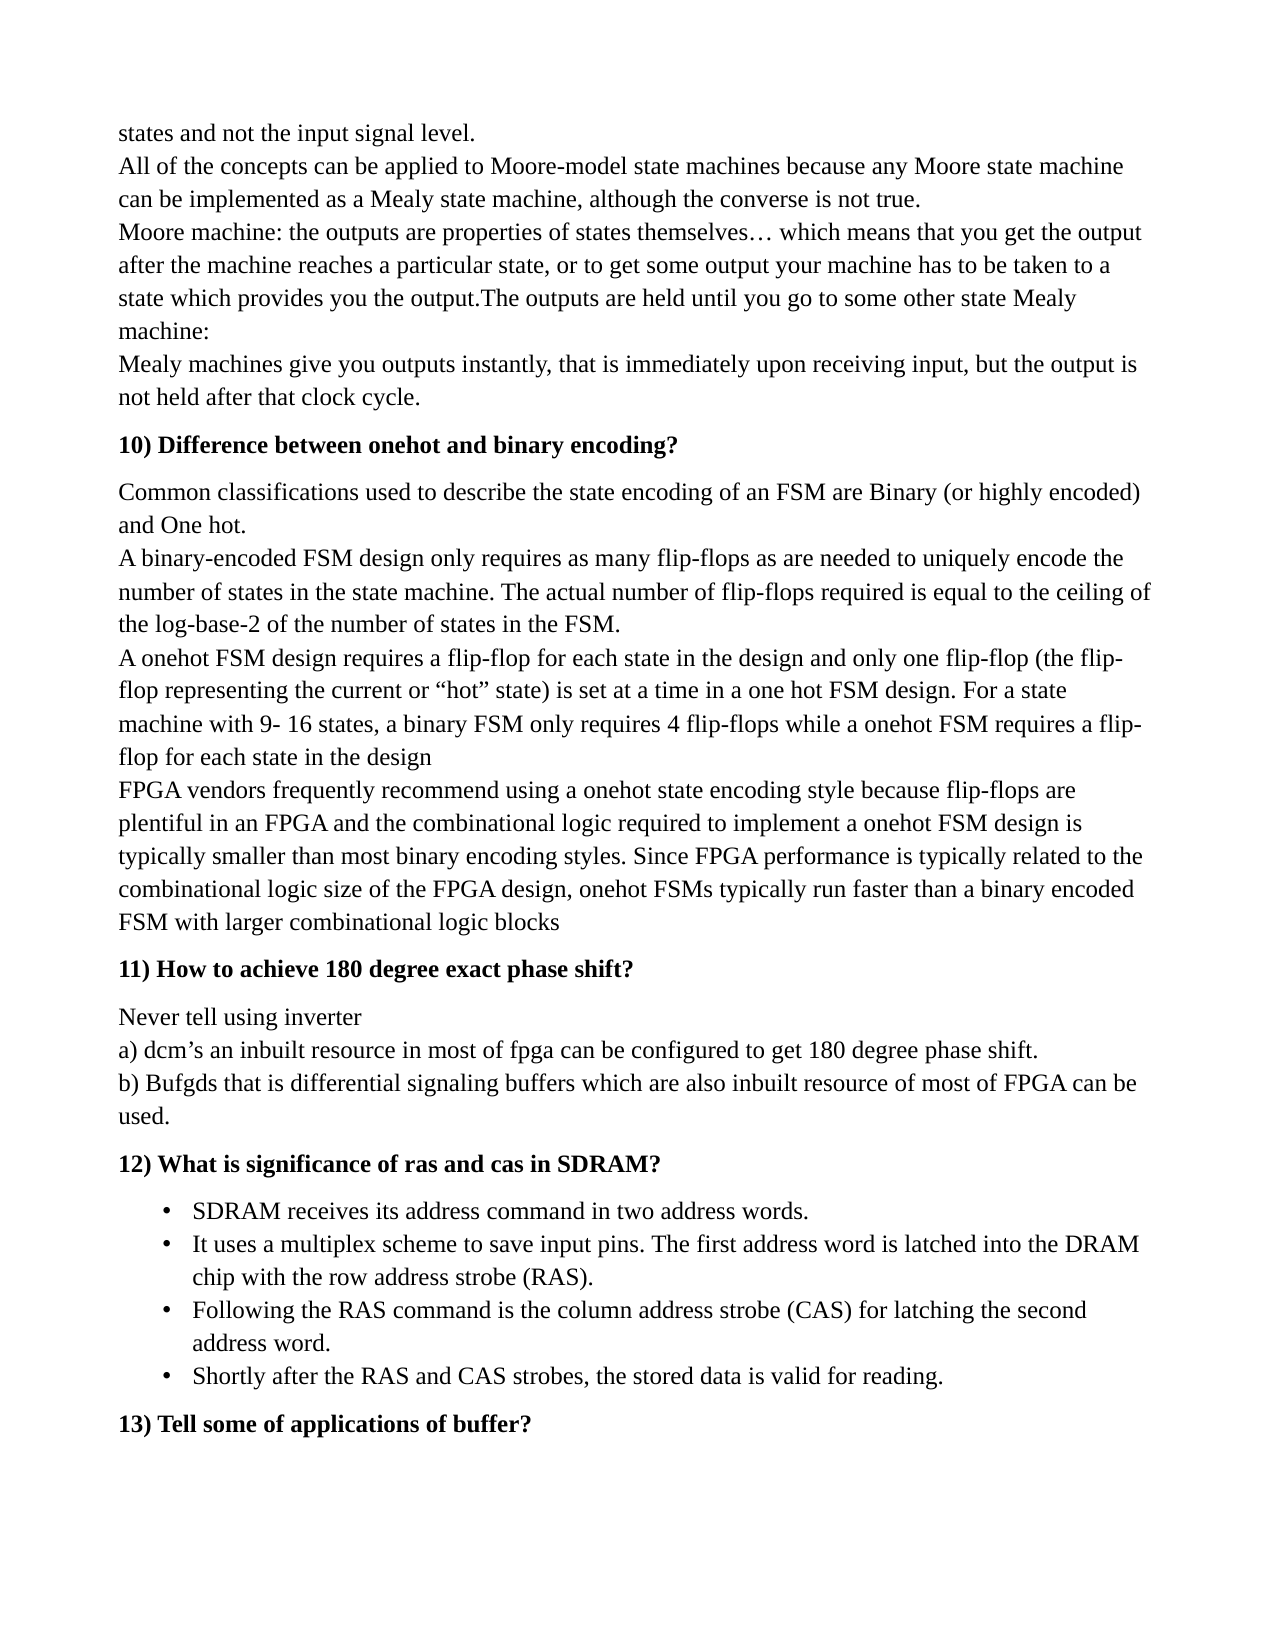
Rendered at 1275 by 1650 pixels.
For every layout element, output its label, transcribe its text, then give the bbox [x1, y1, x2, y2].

text 12) What is significance of ras and cas in SDRAM? [118, 1149, 1157, 1177]
text 11) How to achieve 180 degree exact phase shift? [118, 954, 1157, 983]
list Following the RAS command is the column address strobe (CAS) for latching the second address word. [162, 1295, 1157, 1357]
text 13) Tell some of applications of buffer? [118, 1409, 1157, 1438]
list Shortly after the RAS and CAS strobes, the stored data is valid for reading. [162, 1361, 1157, 1390]
list SDRAM receives its address command in two address words. [162, 1196, 1157, 1225]
text 10) Difference between onehot and binary encoding? [118, 430, 1157, 459]
text states and not the input signal level. All of the concepts can be applied to Moore-model state machines because any Moore state machine can be implemented as a Mealy state machine, although the converse is not true. Moore machine: the outputs are properties of states themselves… which means that you get the output after the machine reaches a particular state, or to get some output your machine has to be taken to a state which provides you the output.The outputs are held until you go to some other state Mealy machine: Mealy machines give you outputs instantly, that is immediately upon receiving input, but the output is not held after that clock cycle. [118, 118, 1157, 411]
text Never tell using inverter a) dcm’s an inbuilt resource in most of fpga can be configured to get 180 degree phase shift. b) Bufgds that is differential signaling buffers which are also inbuilt resource of most of FPGA can be used. [118, 1002, 1157, 1130]
text Common classifications used to describe the state encoding of an FSM are Binary (or highly encoded) and One hot. A binary-encoded FSM design only requires as many flip-flops as are needed to uniquely encode the number of states in the state machine. The actual number of flip-flops required is equal to the ceiling of the log-base-2 of the number of states in the FSM. A onehot FSM design requires a flip-flop for each state in the design and only one flip-flop (the flip-flop representing the current or “hot” state) is set at a time in a one hot FSM design. For a state machine with 9- 16 states, a binary FSM only requires 4 flip-flops while a onehot FSM requires a flip-flop for each state in the design FPGA vendors frequently recommend using a onehot state encoding style because flip-flops are plentiful in an FPGA and the combinational logic required to implement a onehot FSM design is typically smaller than most binary encoding styles. Since FPGA performance is typically related to the combinational logic size of the FPGA design, onehot FSMs typically run faster than a binary encoded FSM with larger combinational logic blocks [118, 477, 1157, 936]
list It uses a multiplex scheme to save input pins. The first address word is latched into the DRAM chip with the row address strobe (RAS). [162, 1229, 1157, 1291]
